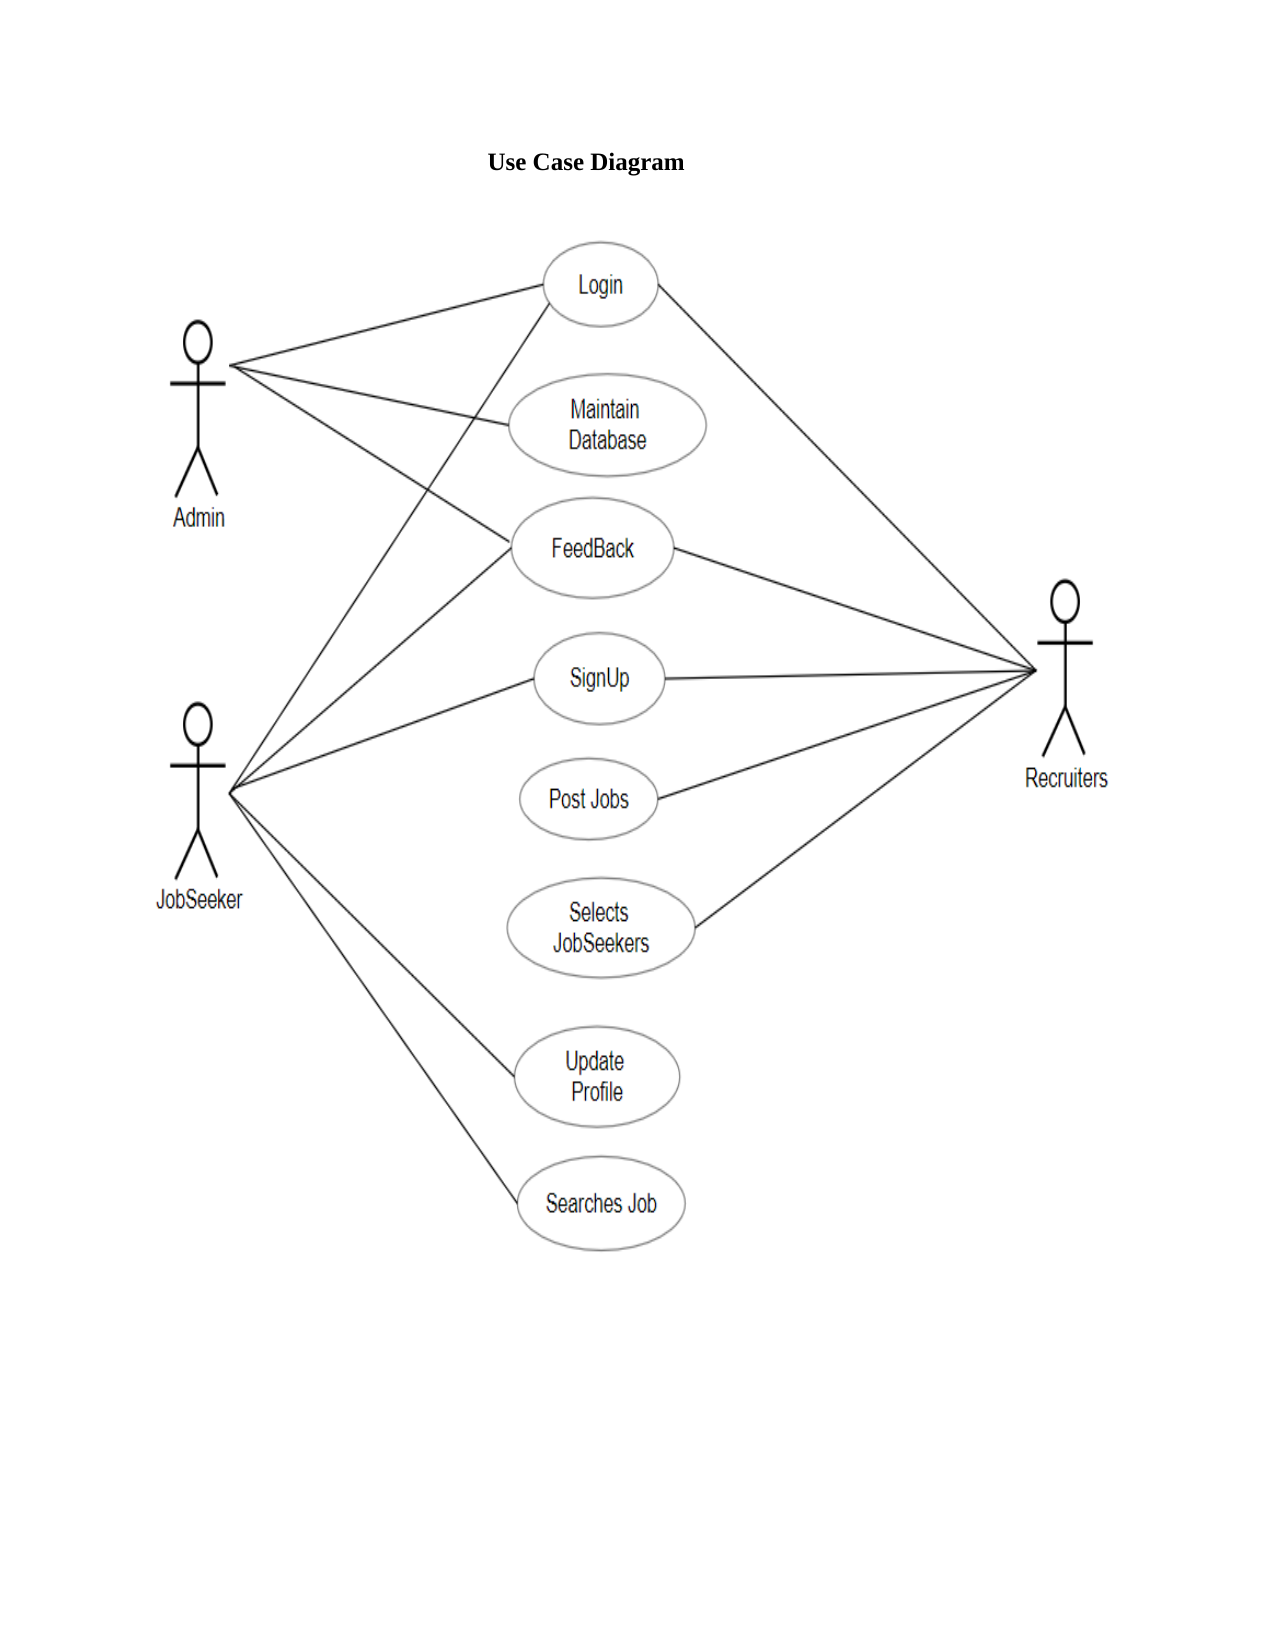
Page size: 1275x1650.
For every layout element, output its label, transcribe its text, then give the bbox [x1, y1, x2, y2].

text Use Case Diagram [118, 147, 1157, 176]
picture [102, 218, 1161, 1271]
